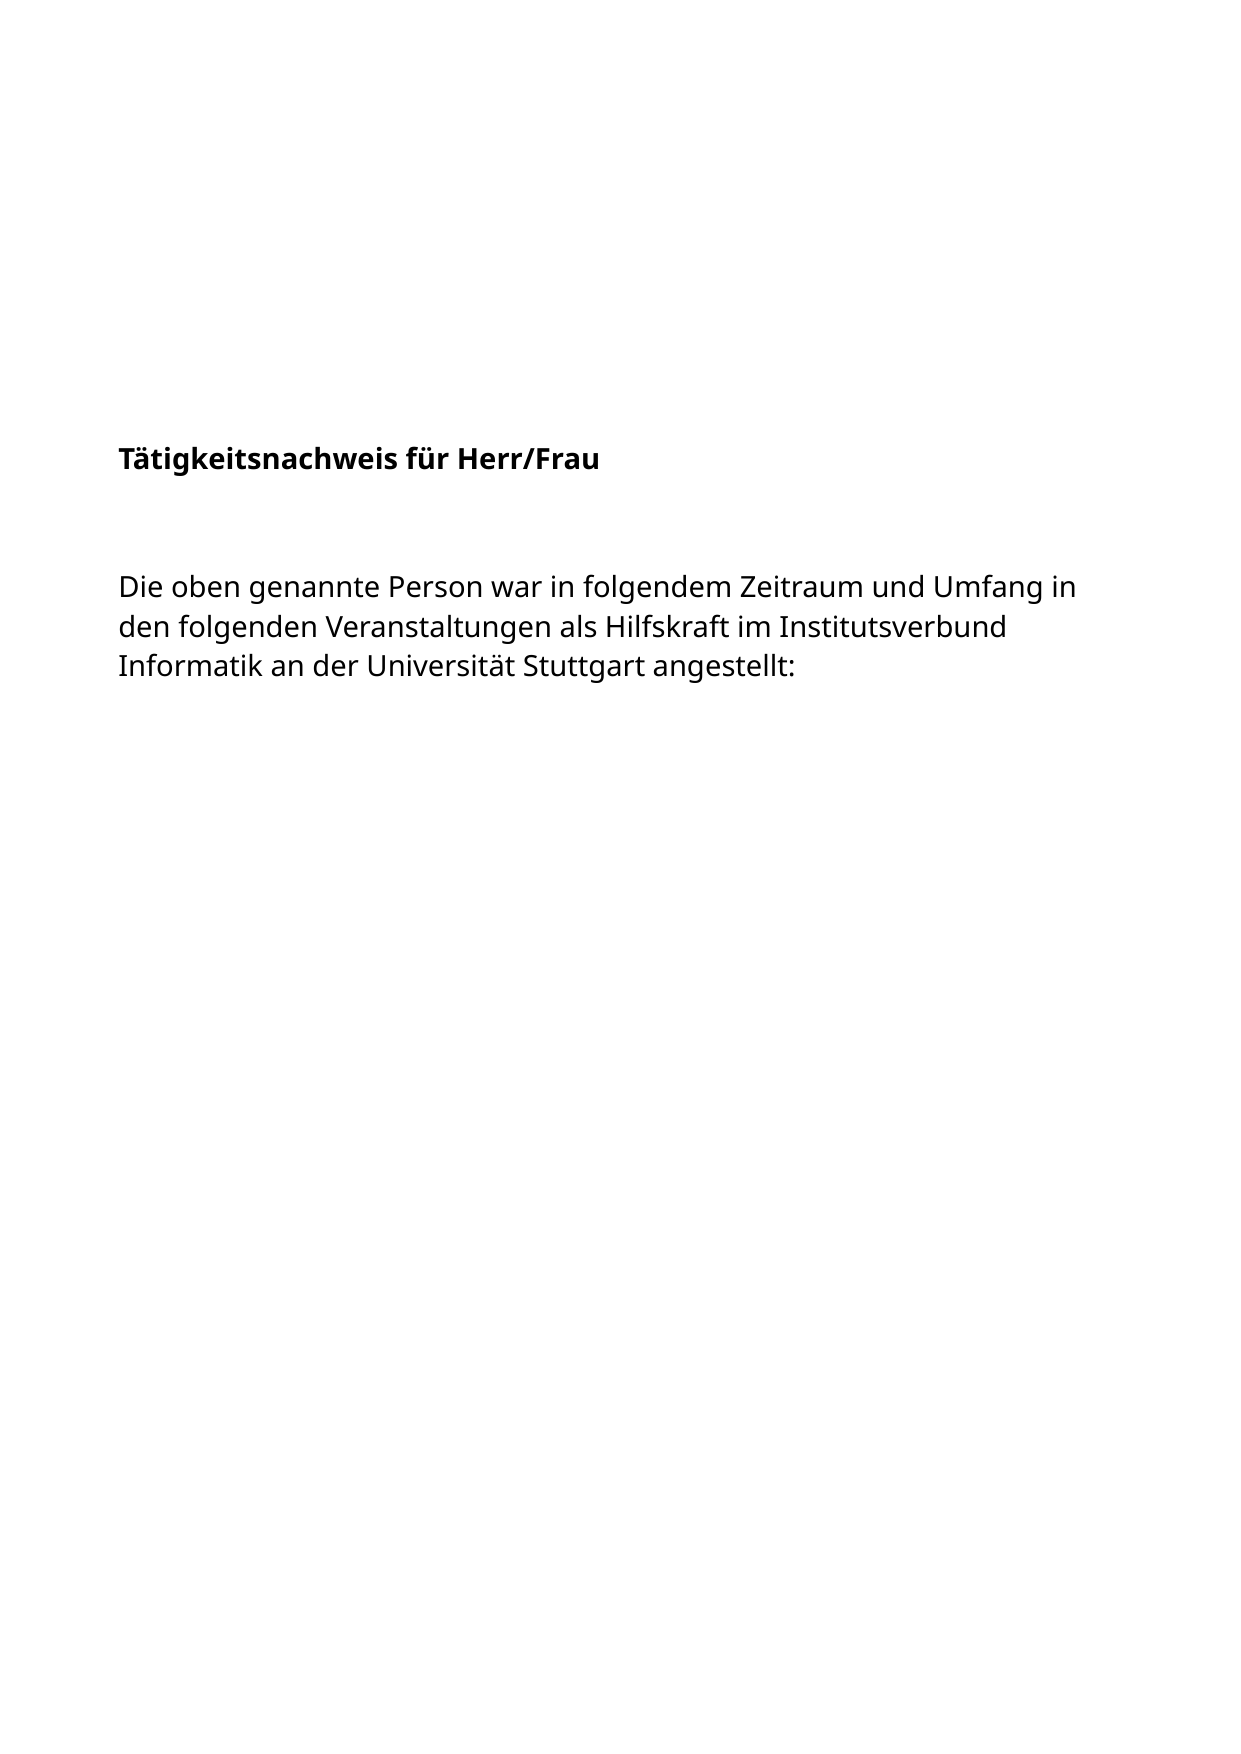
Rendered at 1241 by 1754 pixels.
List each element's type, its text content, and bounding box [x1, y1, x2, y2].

text Die oben genannte Person war in folgendem Zeitraum und Umfang in den folgenden Veranstaltungen als Hilfskraft im Institutsverbund Informatik an der Universität Stuttgart angestellt: [118, 566, 1122, 685]
text Tätigkeitsnachweis für Herr/Frau [118, 438, 1122, 527]
